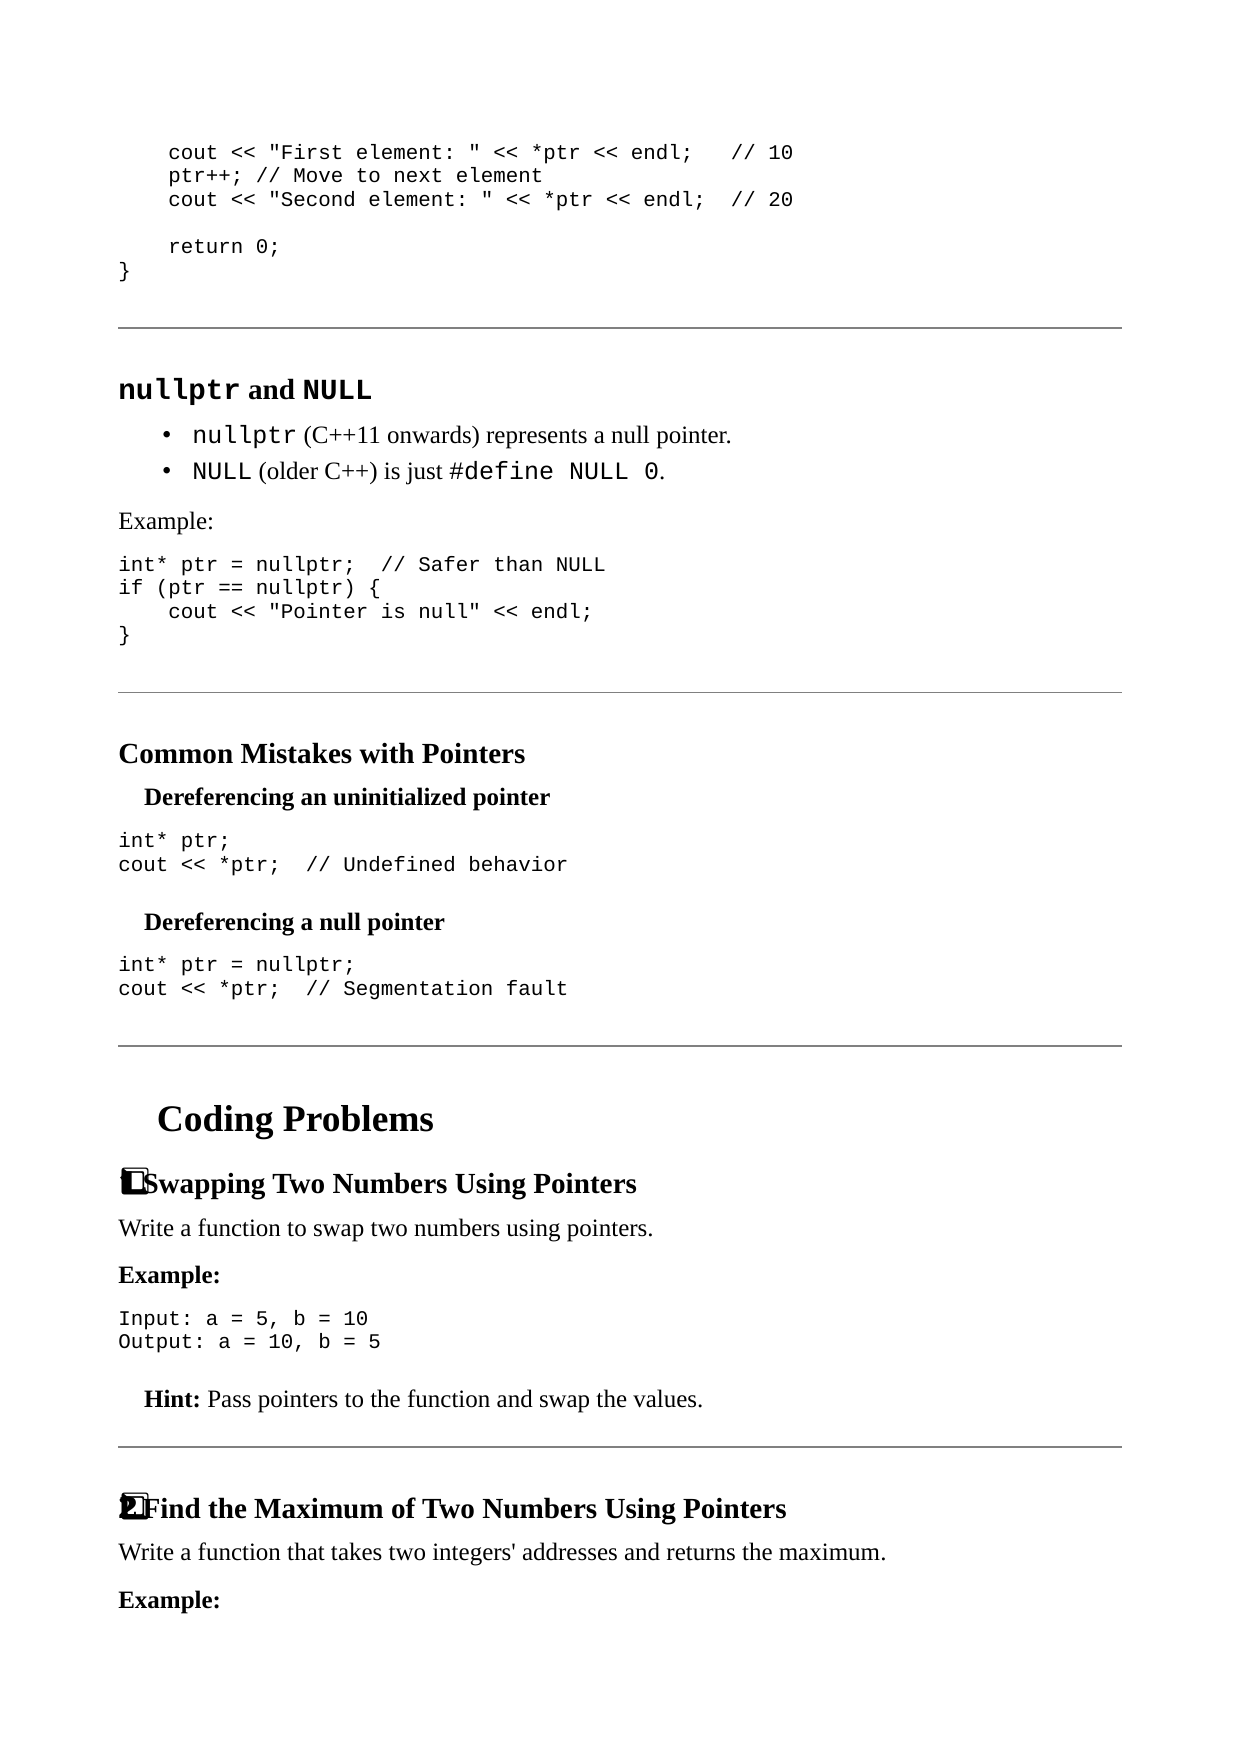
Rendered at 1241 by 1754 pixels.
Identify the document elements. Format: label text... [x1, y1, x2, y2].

text ❌ Dereferencing a null pointer [118, 907, 1122, 936]
text Example: [118, 506, 1122, 535]
subtitle 1️⃣ Swapping Two Numbers Using Pointers [118, 1167, 1122, 1200]
text cout << "First element: " << *ptr << endl; // 10 [118, 142, 1122, 165]
text int* ptr = nullptr; [118, 954, 1122, 978]
text return 0; [118, 236, 1122, 260]
text int* ptr; [118, 830, 1122, 854]
subtitle nullptr and NULL [118, 372, 1122, 408]
text Write a function that takes two integers' addresses and returns the maximum. [118, 1537, 1122, 1566]
subtitle Common Mistakes with Pointers [118, 736, 1122, 770]
text Example: [118, 1585, 1122, 1613]
text ❌ Dereferencing an uninitialized pointer [118, 782, 1122, 811]
subtitle 2️⃣ Find the Maximum of Two Numbers Using Pointers [118, 1491, 1122, 1524]
text cout << "Second element: " << *ptr << endl; // 20 [118, 189, 1122, 213]
text if (ptr == nullptr) { [118, 577, 1122, 601]
text 🔹 Hint: Pass pointers to the function and swap the values. [118, 1384, 1122, 1413]
text Input: a = 5, b = 10 [118, 1308, 1122, 1331]
list NULL (older C++) is just #define NULL 0. [162, 456, 1122, 487]
text } [118, 624, 1122, 648]
list nullptr (C++11 onwards) represents a null pointer. [162, 421, 1122, 451]
text ptr++; // Move to next element [118, 165, 1122, 189]
text cout << *ptr; // Segmentation fault [118, 978, 1122, 1002]
text cout << *ptr; // Undefined behavior [118, 854, 1122, 877]
text } [118, 260, 1122, 284]
subtitle 📌 Coding Problems [118, 1096, 1122, 1139]
text Write a function to swap two numbers using pointers. [118, 1213, 1122, 1241]
text Example: [118, 1260, 1122, 1289]
text int* ptr = nullptr; // Safer than NULL [118, 553, 1122, 577]
text Output: a = 10, b = 5 [118, 1331, 1122, 1355]
text cout << "Pointer is null" << endl; [118, 601, 1122, 624]
